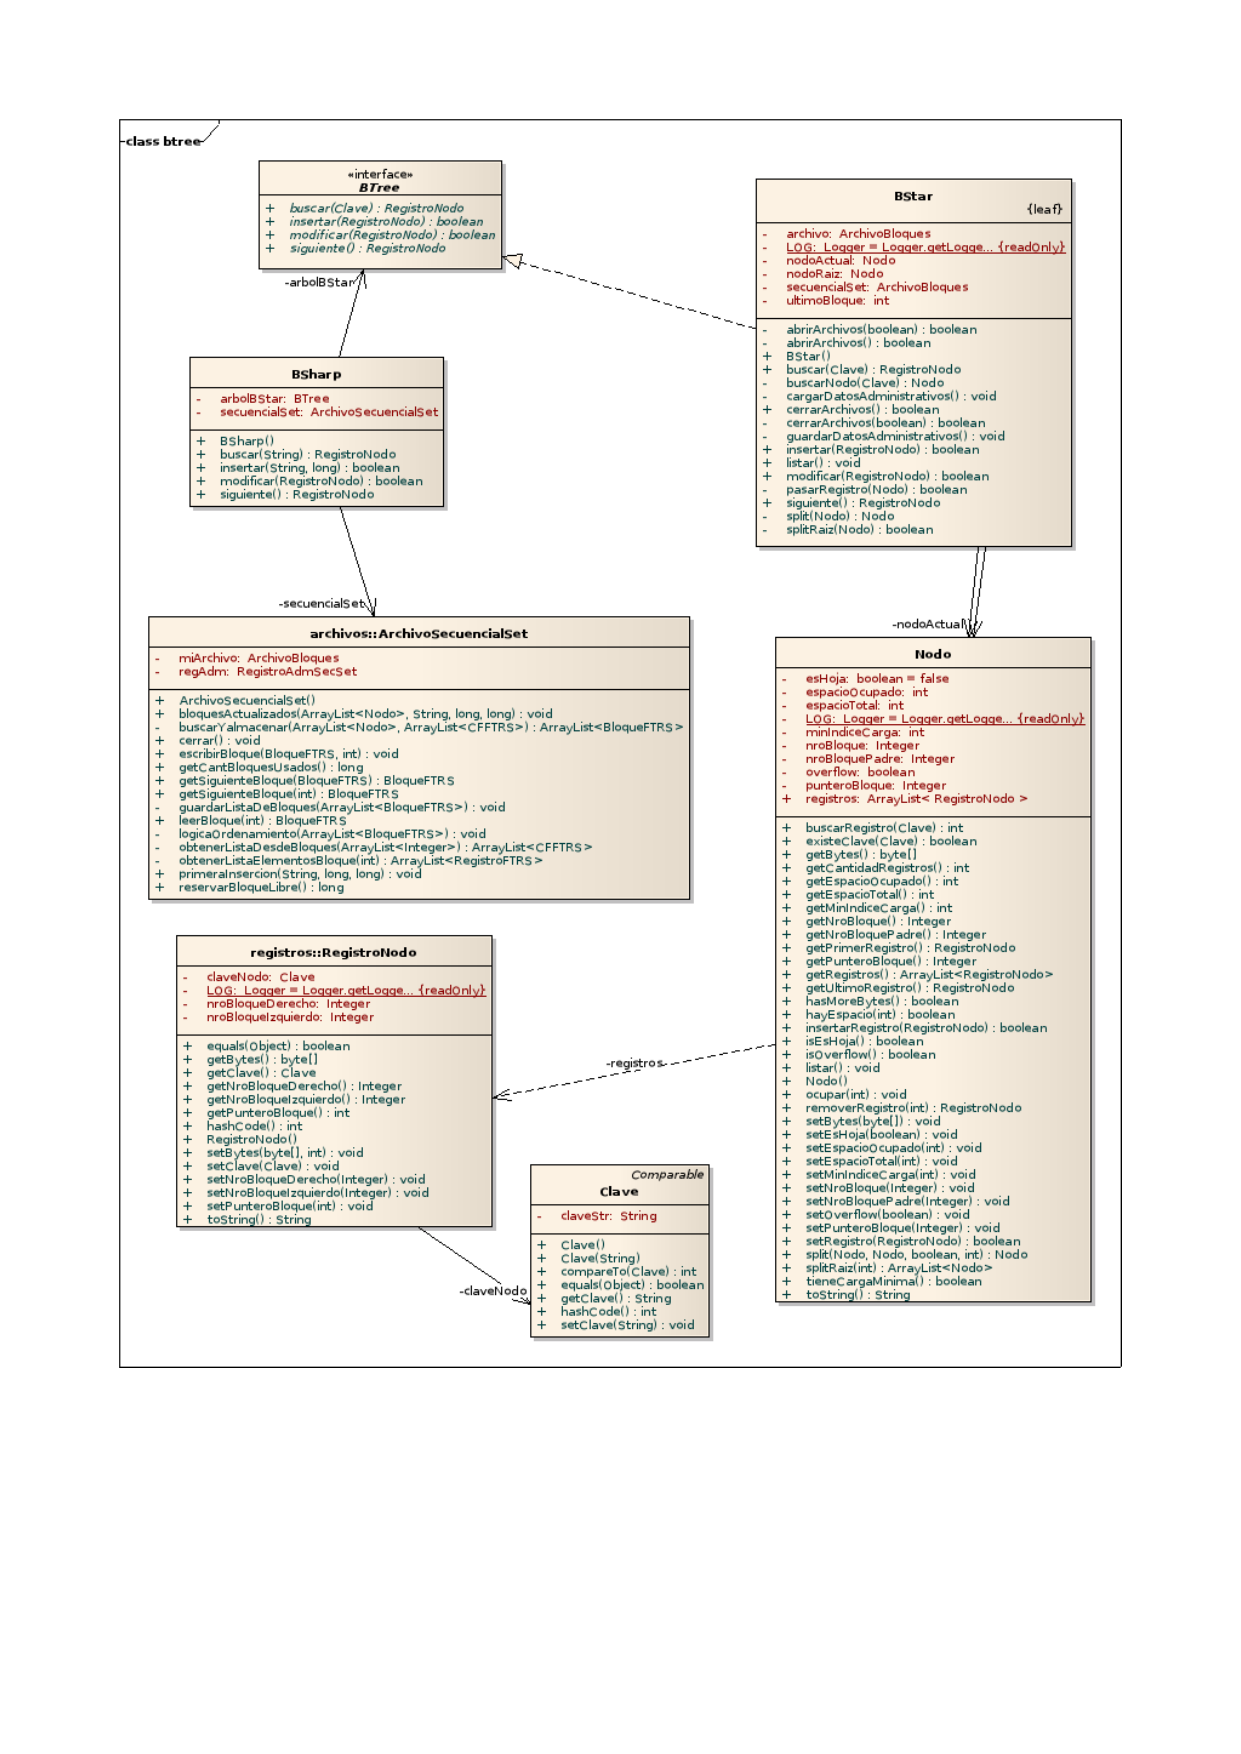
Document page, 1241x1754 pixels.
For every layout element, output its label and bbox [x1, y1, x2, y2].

picture [118, 118, 1122, 1368]
